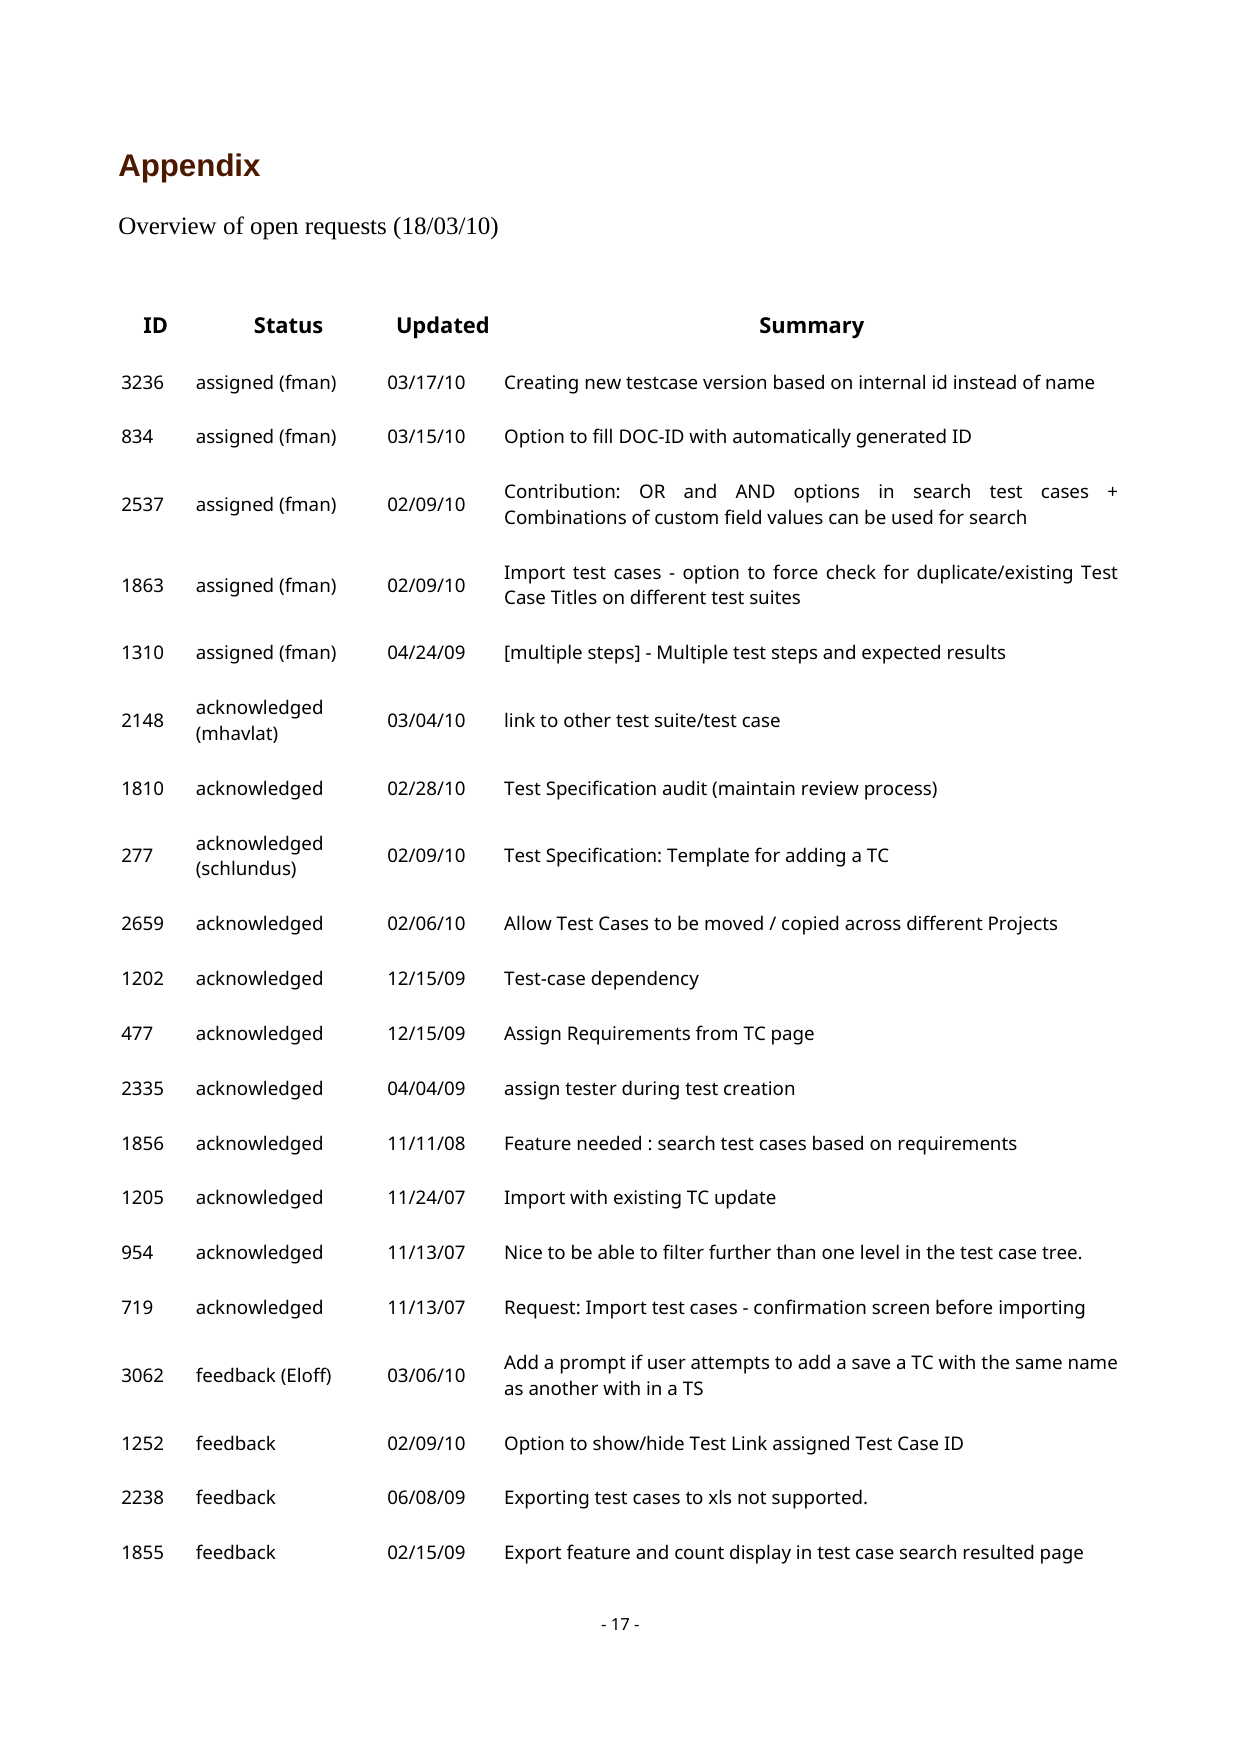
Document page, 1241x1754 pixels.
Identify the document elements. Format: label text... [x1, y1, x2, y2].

table_cell Feature needed : search test cases based on requirements [501, 1115, 1122, 1170]
table_cell assign tester during test creation [501, 1060, 1122, 1115]
table_cell feedback (Eloff) [193, 1335, 384, 1415]
table_cell 02/06/10 [384, 896, 501, 950]
table_cell 02/15/09 [384, 1525, 501, 1580]
subtitle Appendix [118, 148, 1122, 182]
table_cell 02/09/10 [384, 545, 501, 625]
table_cell Add a prompt if user attempts to add a save a TC with the same name as another with in a TS [501, 1335, 1122, 1415]
table_cell assigned (fman) [193, 625, 384, 680]
table_cell acknowledged [193, 1225, 384, 1280]
table_cell 02/09/10 [384, 1415, 501, 1470]
table_cell link to other test suite/test case [501, 680, 1122, 760]
table_cell 02/09/10 [384, 815, 501, 896]
table_cell acknowledged [193, 1170, 384, 1225]
table_cell Allow Test Cases to be moved / copied across different Projects [501, 896, 1122, 950]
table_header ID [118, 295, 193, 354]
table_cell Creating new testcase version based on internal id instead of name [501, 354, 1122, 409]
table_cell 11/13/07 [384, 1280, 501, 1335]
table_header Updated [384, 295, 501, 354]
table_cell 1310 [118, 625, 193, 680]
table_cell 1202 [118, 950, 193, 1005]
table_cell 02/09/10 [384, 464, 501, 544]
table_header Summary [501, 295, 1122, 354]
table_cell Import with existing TC update [501, 1170, 1122, 1225]
table_cell acknowledged (schlundus) [193, 815, 384, 896]
table_cell 12/15/09 [384, 1005, 501, 1060]
table_cell Request: Import test cases - confirmation screen before importing [501, 1280, 1122, 1335]
table_cell 954 [118, 1225, 193, 1280]
table_cell acknowledged [193, 896, 384, 950]
table_cell Test Specification audit (maintain review process) [501, 760, 1122, 815]
table_cell 04/04/09 [384, 1060, 501, 1115]
table_cell 03/15/10 [384, 409, 501, 464]
table_cell acknowledged [193, 1005, 384, 1060]
table_cell 06/08/09 [384, 1470, 501, 1525]
table_cell Assign Requirements from TC page [501, 1005, 1122, 1060]
table_cell Nice to be able to filter further than one level in the test case tree. [501, 1225, 1122, 1280]
table_cell Option to fill DOC-ID with automatically generated ID [501, 409, 1122, 464]
table_cell 02/28/10 [384, 760, 501, 815]
table_cell feedback [193, 1415, 384, 1470]
table_cell 719 [118, 1280, 193, 1335]
table_cell 11/11/08 [384, 1115, 501, 1170]
table_cell acknowledged [193, 1115, 384, 1170]
table_cell Test-case dependency [501, 950, 1122, 1005]
table_cell feedback [193, 1470, 384, 1525]
table_cell 3062 [118, 1335, 193, 1415]
table_cell 04/24/09 [384, 625, 501, 680]
text Overview of open requests (18/03/10) [118, 212, 1122, 240]
table_header Status [193, 295, 384, 354]
table_cell 2537 [118, 464, 193, 544]
table_cell 1205 [118, 1170, 193, 1225]
table_cell Option to show/hide Test Link assigned Test Case ID [501, 1415, 1122, 1470]
table_cell 12/15/09 [384, 950, 501, 1005]
table_cell 477 [118, 1005, 193, 1060]
table_cell acknowledged (mhavlat) [193, 680, 384, 760]
table_cell 11/24/07 [384, 1170, 501, 1225]
table_cell Exporting test cases to xls not supported. [501, 1470, 1122, 1525]
table_cell acknowledged [193, 760, 384, 815]
table_cell acknowledged [193, 950, 384, 1005]
table_cell 1856 [118, 1115, 193, 1170]
table_cell 11/13/07 [384, 1225, 501, 1280]
table_cell Test Specification: Template for adding a TC [501, 815, 1122, 896]
table_cell feedback [193, 1525, 384, 1580]
table_cell 1810 [118, 760, 193, 815]
table_cell 2335 [118, 1060, 193, 1115]
table_cell 2659 [118, 896, 193, 950]
table_cell 1252 [118, 1415, 193, 1470]
table_cell assigned (fman) [193, 354, 384, 409]
table_cell 2238 [118, 1470, 193, 1525]
table_cell assigned (fman) [193, 409, 384, 464]
table_cell assigned (fman) [193, 545, 384, 625]
table_cell Import test cases - option to force check for duplicate/existing Test Case Titles on different test suites [501, 545, 1122, 625]
table_cell Export feature and count display in test case search resulted page [501, 1525, 1122, 1580]
table_cell 03/06/10 [384, 1335, 501, 1415]
table_cell acknowledged [193, 1060, 384, 1115]
table_cell acknowledged [193, 1280, 384, 1335]
table_cell 834 [118, 409, 193, 464]
table_cell 2148 [118, 680, 193, 760]
table_cell 03/17/10 [384, 354, 501, 409]
table_cell 1863 [118, 545, 193, 625]
table_cell 277 [118, 815, 193, 896]
table_cell Contribution: OR and AND options in search test cases + Combinations of custom field values can be used for search [501, 464, 1122, 544]
table_cell assigned (fman) [193, 464, 384, 544]
table_cell 3236 [118, 354, 193, 409]
table_cell 1855 [118, 1525, 193, 1580]
table_cell [multiple steps] - Multiple test steps and expected results [501, 625, 1122, 680]
table_cell 03/04/10 [384, 680, 501, 760]
